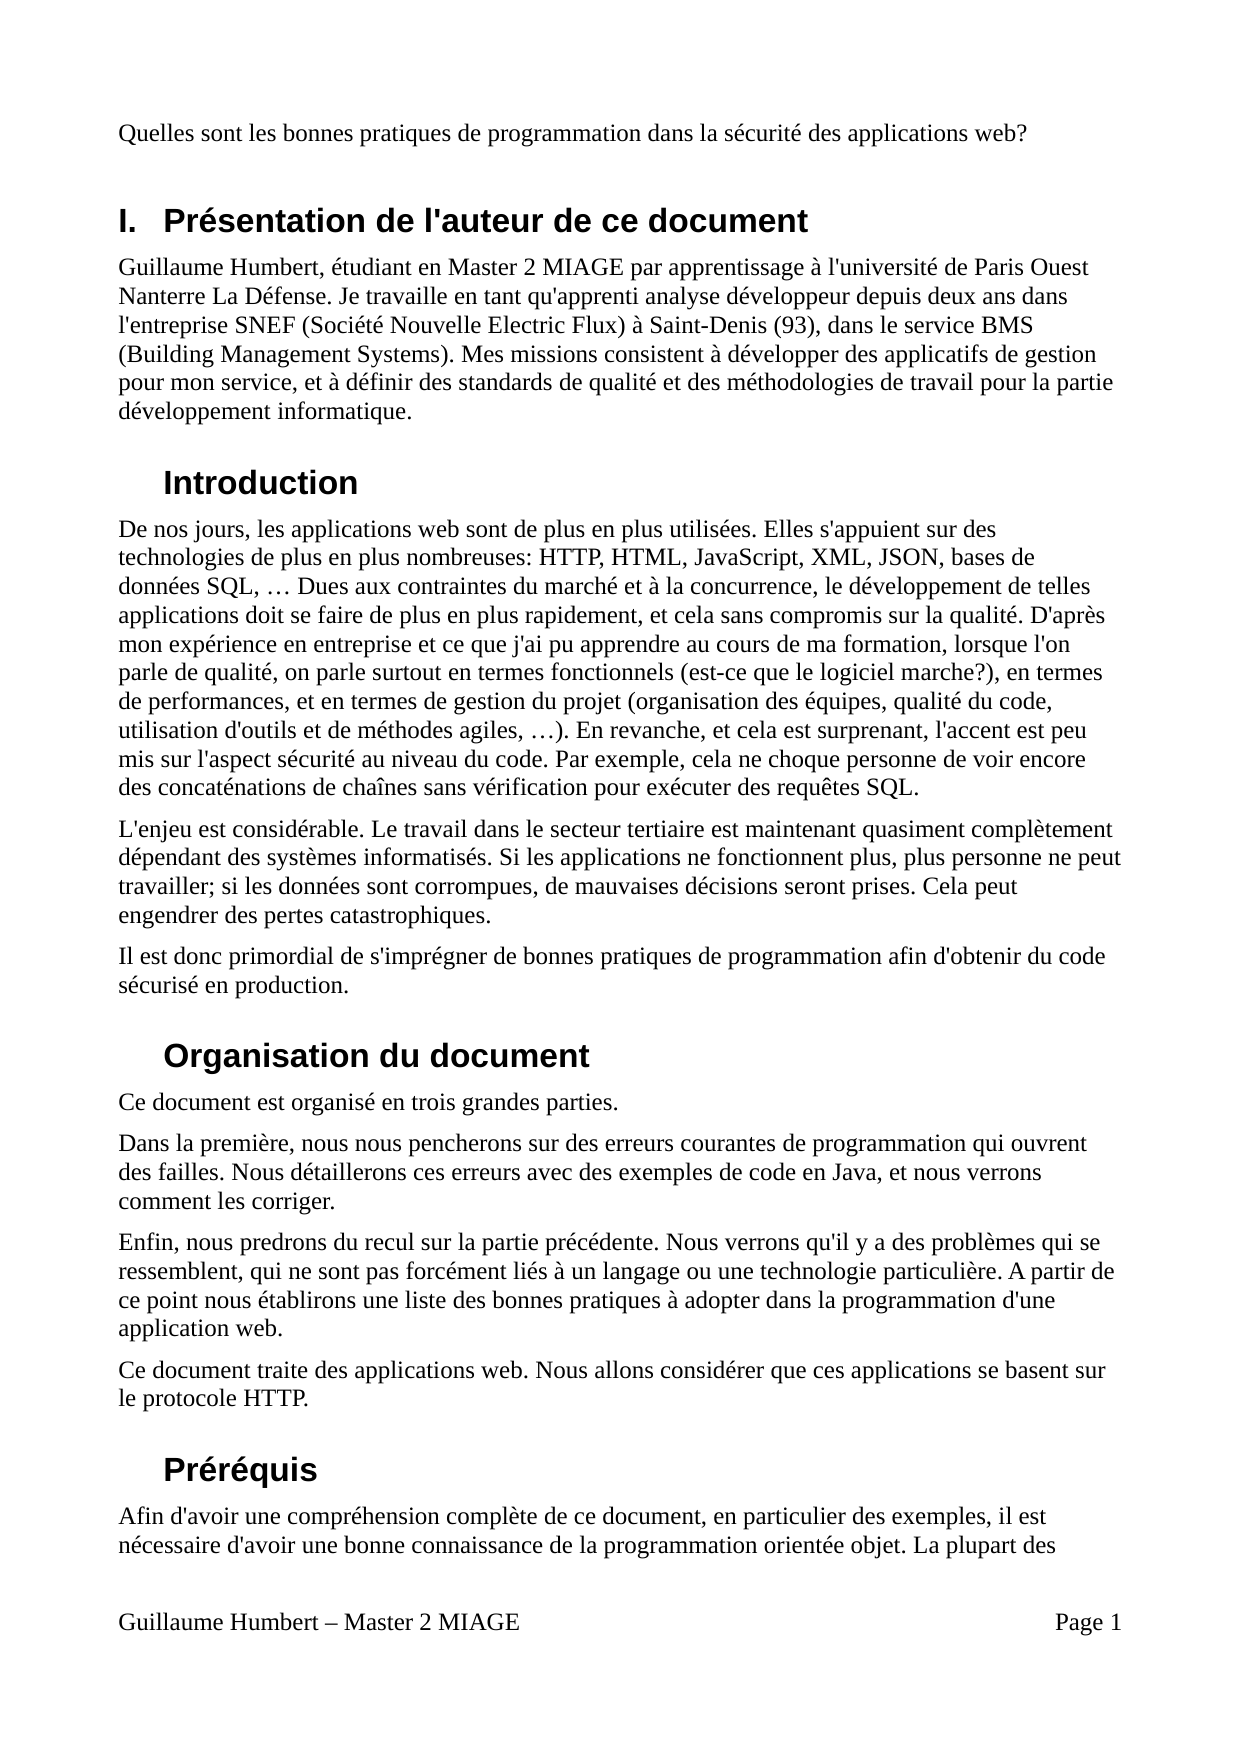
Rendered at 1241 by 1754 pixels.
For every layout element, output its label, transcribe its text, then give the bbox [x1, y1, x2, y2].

text Il est donc primordial de s'imprégner de bonnes pratiques de programmation afin d'obtenir du code sécurisé en production. [118, 941, 1122, 999]
text L'enjeu est considérable. Le travail dans le secteur tertiaire est maintenant quasiment complètement dépendant des systèmes informatisés. Si les applications ne fonctionnent plus, plus personne ne peut travailler; si les données sont corrompues, de mauvaises décisions seront prises. Cela peut engendrer des pertes catastrophiques. [118, 814, 1122, 929]
text De nos jours, les applications web sont de plus en plus utilisées. Elles s'appuient sur des technologies de plus en plus nombreuses: HTTP, HTML, JavaScript, XML, JSON, bases de données SQL, … Dues aux contraintes du marché et à la concurrence, le développement de telles applications doit se faire de plus en plus rapidement, et cela sans compromis sur la qualité. D'après mon expérience en entreprise et ce que j'ai pu apprendre au cours de ma formation, lorsque l'on parle de qualité, on parle surtout en termes fonctionnels (est-ce que le logiciel marche?), en termes de performances, et en termes de gestion du projet (organisation des équipes, qualité du code, utilisation d'outils et de méthodes agiles, …). En revanche, et cela est surprenant, l'accent est peu mis sur l'aspect sécurité au niveau du code. Par exemple, cela ne choque personne de voir encore des concaténations de chaînes sans vérification pour exécuter des requêtes SQL. [118, 514, 1122, 801]
text Afin d'avoir une compréhension complète de ce document, en particulier des exemples, il est nécessaire d'avoir une bonne connaissance de la programmation orientée objet. La plupart des [118, 1501, 1122, 1558]
text Enfin, nous predrons du recul sur la partie précédente. Nous verrons qu'il y a des problèmes qui se ressemblent, qui ne sont pas forcément liés à un langage ou une technologie particulière. A partir de ce point nous établirons une liste des bonnes pratiques à adopter dans la programmation d'une application web. [118, 1227, 1122, 1342]
subtitle Préréquis [118, 1450, 1122, 1488]
subtitle Introduction [118, 462, 1122, 501]
subtitle Présentation de l'auteur de ce document [118, 201, 1122, 240]
text Dans la première, nous nous pencherons sur des erreurs courantes de programmation qui ouvrent des failles. Nous détaillerons ces erreurs avec des exemples de code en Java, et nous verrons comment les corriger. [118, 1128, 1122, 1215]
subtitle Organisation du document [118, 1036, 1122, 1075]
text Ce document traite des applications web. Nous allons considérer que ces applications se basent sur le protocole HTTP. [118, 1355, 1122, 1412]
text Guillaume Humbert, étudiant en Master 2 MIAGE par apprentissage à l'université de Paris Ouest Nanterre La Défense. Je travaille en tant qu'apprenti analyse développeur depuis deux ans dans l'entreprise SNEF (Société Nouvelle Electric Flux) à Saint-Denis (93), dans le service BMS (Building Management Systems). Mes missions consistent à développer des applicatifs de gestion pour mon service, et à définir des standards de qualité et des méthodologies de travail pour la partie développement informatique. [118, 252, 1122, 425]
text Ce document est organisé en trois grandes parties. [118, 1087, 1122, 1116]
